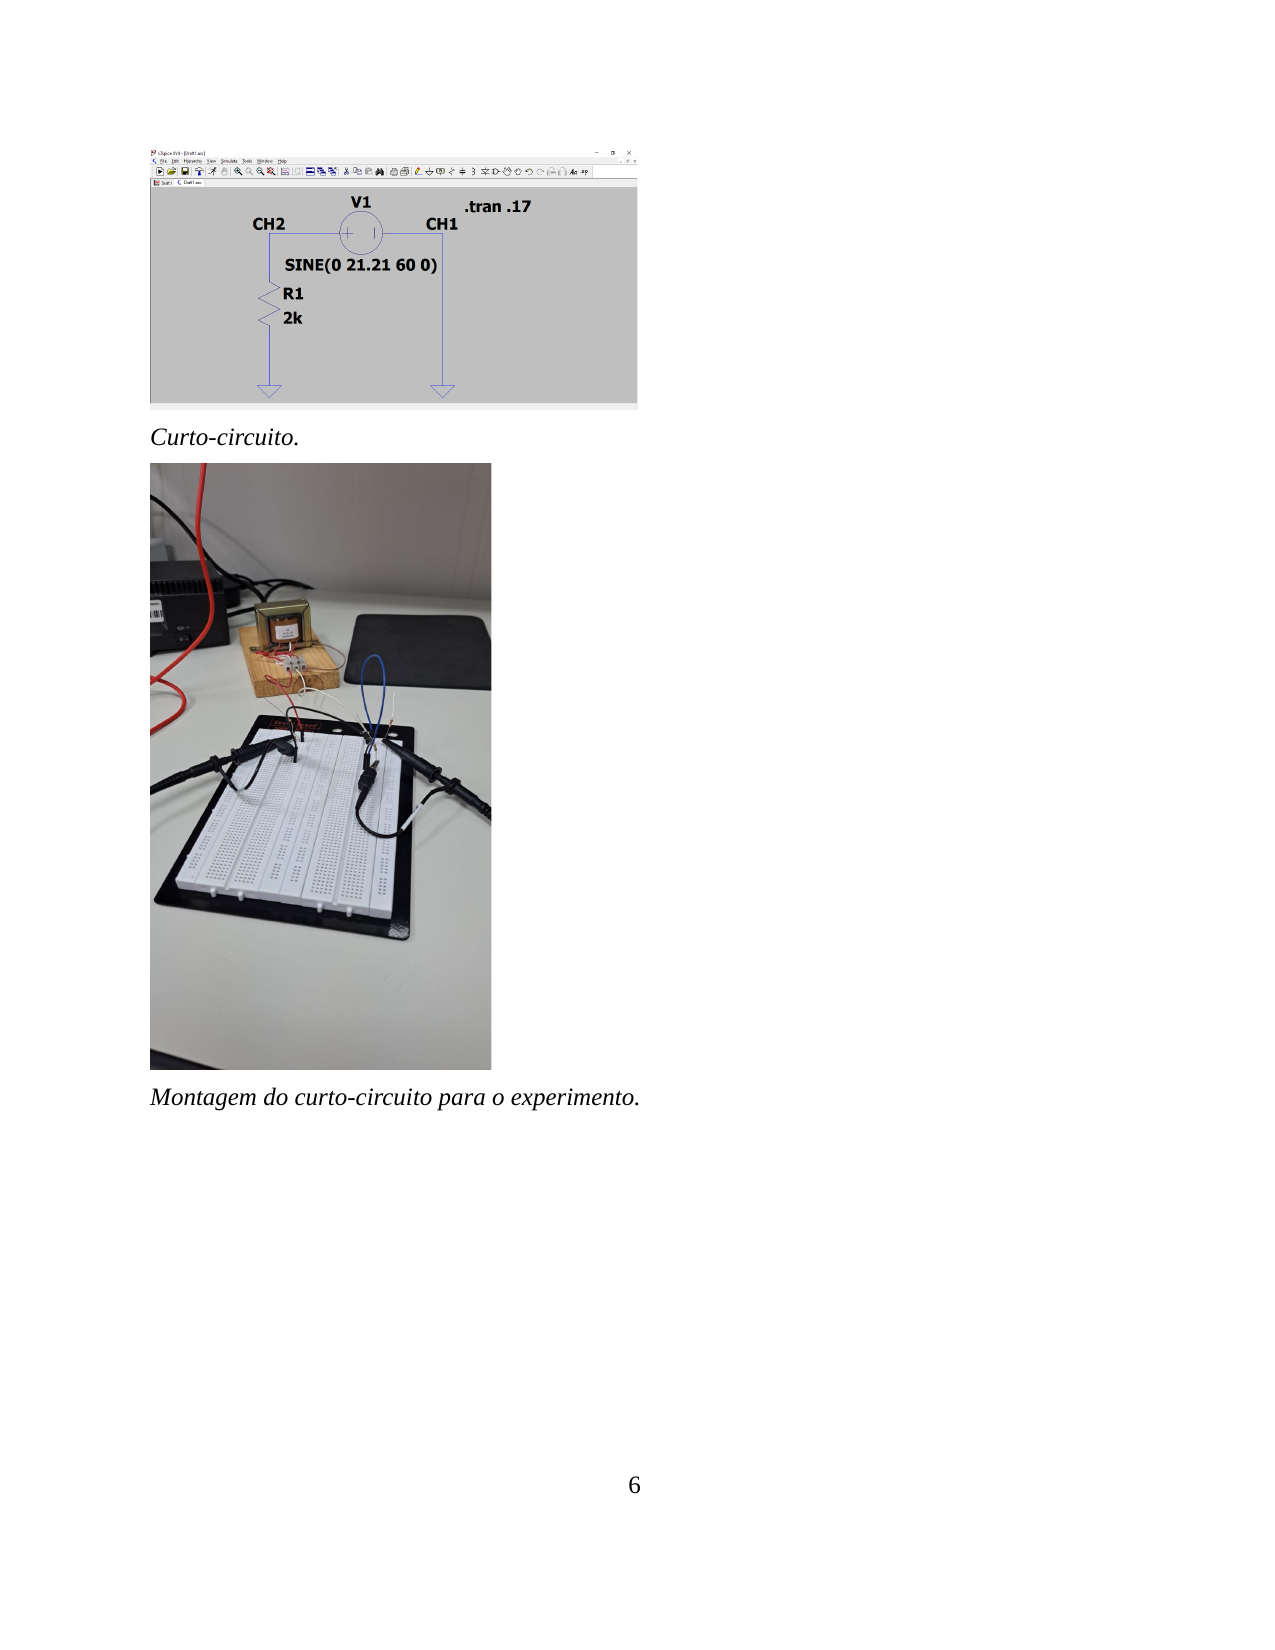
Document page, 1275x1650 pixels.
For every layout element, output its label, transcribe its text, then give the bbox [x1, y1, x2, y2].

picture [150, 150, 638, 410]
text Montagem do curto-circuito para o experimento. [150, 1082, 1125, 1111]
picture [150, 463, 492, 1070]
text Curto-circuito. [150, 422, 1125, 451]
